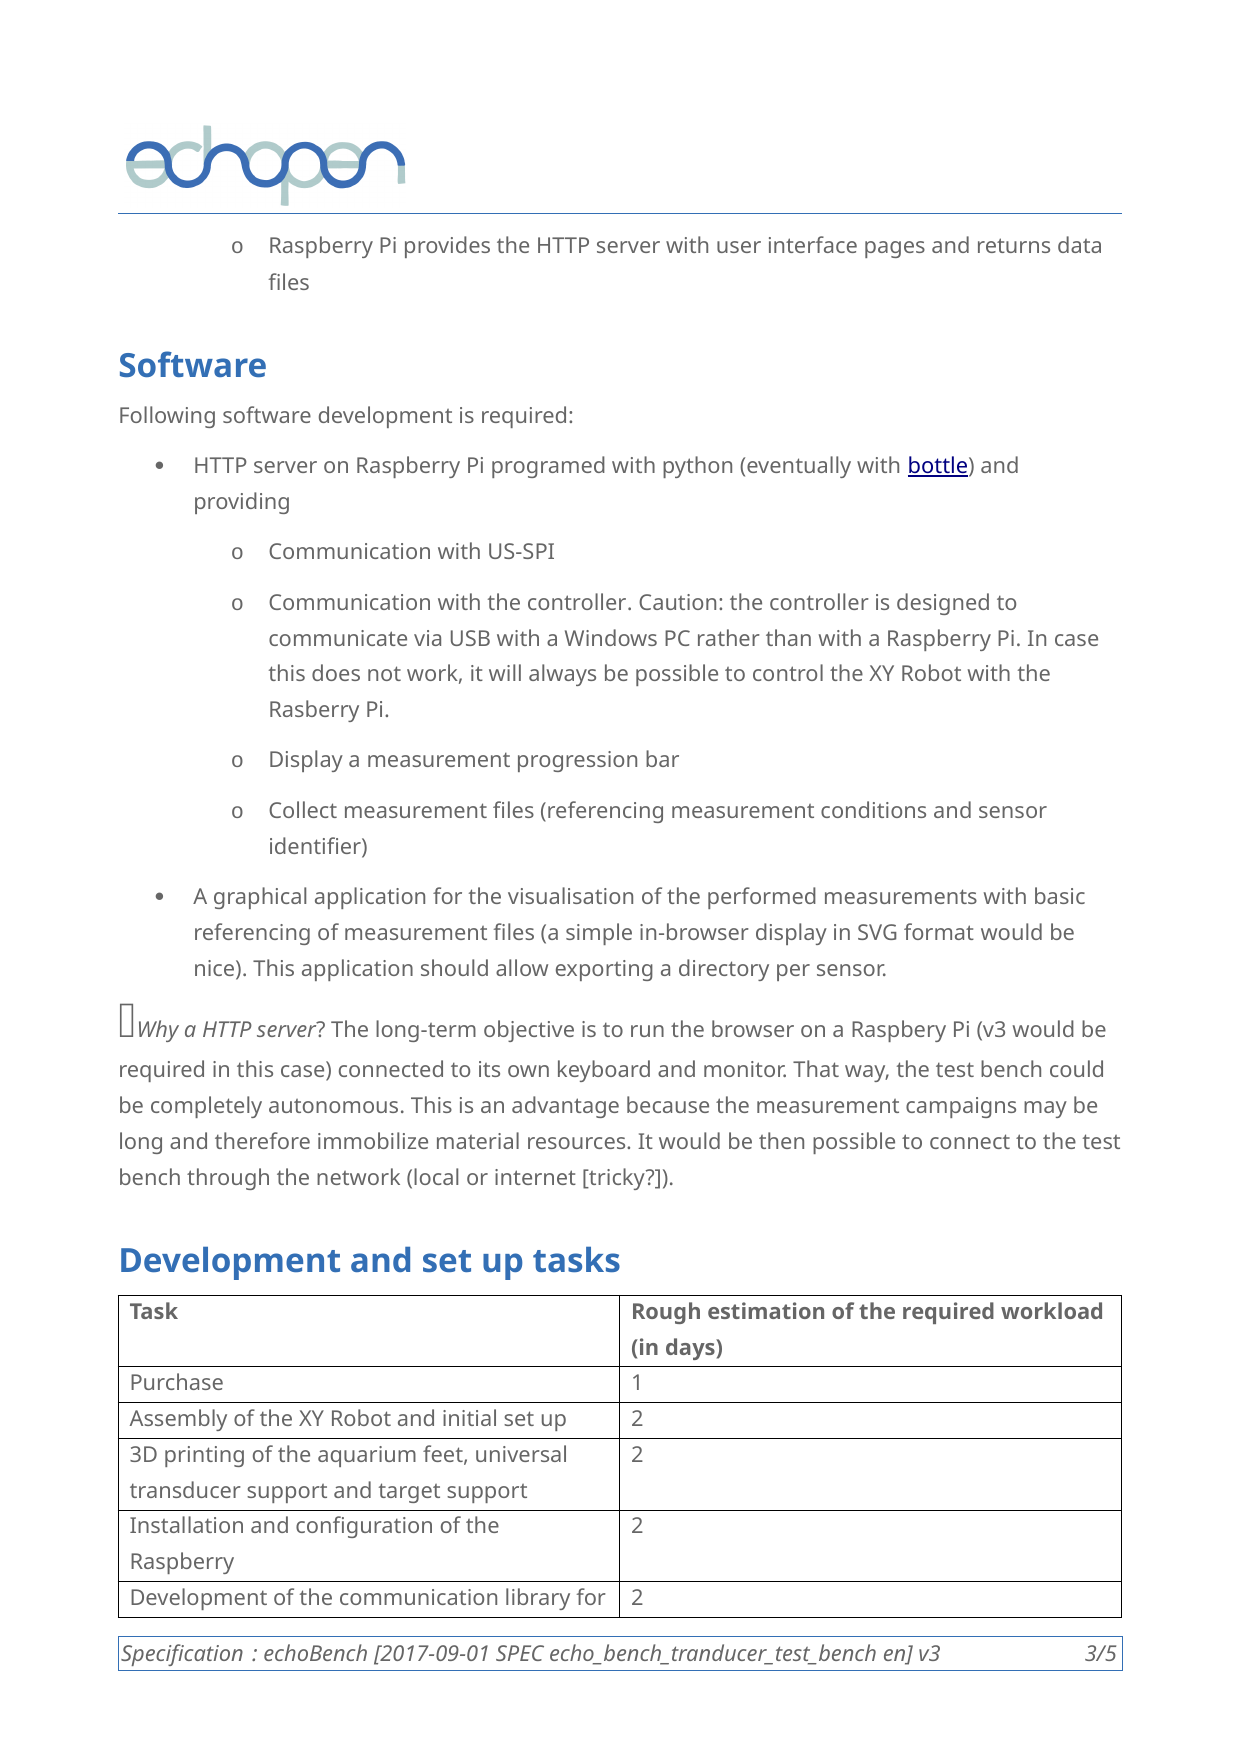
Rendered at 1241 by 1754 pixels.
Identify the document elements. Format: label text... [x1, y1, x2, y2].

table_cell Assembly of the XY Robot and initial set up [119, 1403, 619, 1438]
table_cell Development of the communication library for [119, 1582, 619, 1617]
table_header Task [119, 1296, 619, 1366]
list A graphical application for the visualisation of the performed measurements with basic referencing of measurement files (a simple in-browser display in SVG format would be nice). This application should allow exporting a directory per sensor. [156, 881, 1122, 982]
table_cell 2 [620, 1511, 1121, 1581]
table_header Rough estimation of the required workload (in days) [620, 1296, 1121, 1366]
subtitle Software [118, 342, 1122, 387]
table_cell Installation and configuration of the Raspberry [119, 1511, 619, 1581]
text Why a HTTP server? The long-term objective is to run the browser on a Raspbery Pi (v3 would be required in this case) connected to its own keyboard and monitor. That way, the test bench could be completely autonomous. This is an advantage because the measurement campaigns may be long and therefore immobilize material resources. It would be then possible to connect to the test bench through the network (local or internet [tricky?]). [118, 1003, 1122, 1191]
table_cell 2 [620, 1403, 1121, 1438]
list Display a measurement progression bar [231, 744, 1122, 774]
text Following software development is required: [118, 400, 1122, 429]
list HTTP server on Raspberry Pi programed with python (eventually with bottle) and providing [156, 450, 1122, 516]
table_cell 3D printing of the aquarium feet, universal transducer support and target support [119, 1439, 619, 1509]
list Communication with the controller. Caution: the controller is designed to communicate via USB with a Windows PC rather than with a Raspberry Pi. In case this does not work, it will always be possible to control the XY Robot with the Rasberry Pi. [231, 587, 1122, 724]
table_cell Purchase [119, 1367, 619, 1402]
list Raspberry Pi provides the HTTP server with user interface pages and returns data files [231, 231, 1122, 296]
list Communication with US-SPI [231, 536, 1122, 566]
list Collect measurement files (referencing measurement conditions and sensor identifier) [231, 795, 1122, 861]
table_cell 1 [620, 1367, 1121, 1402]
subtitle Development and set up tasks [118, 1237, 1122, 1282]
table_cell 2 [620, 1582, 1121, 1617]
table_cell 2 [620, 1439, 1121, 1509]
